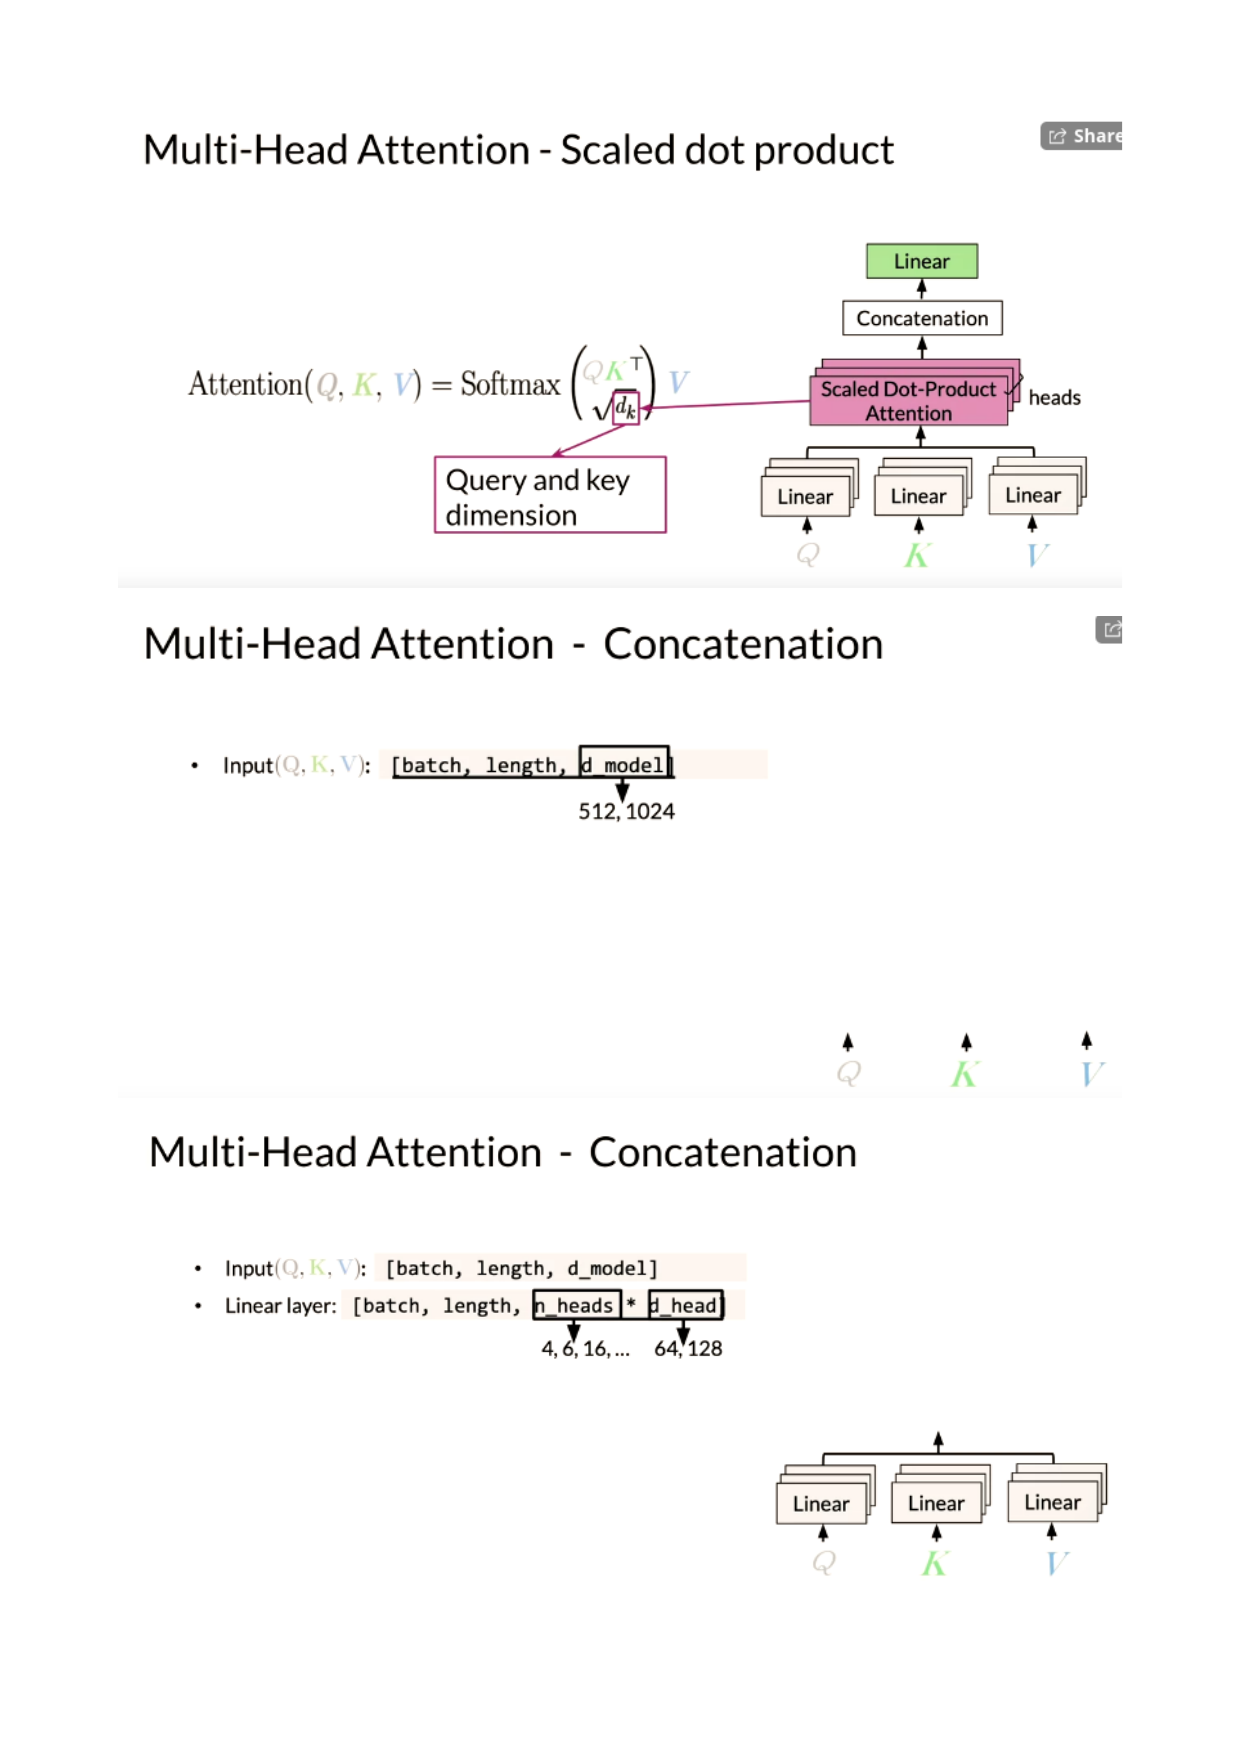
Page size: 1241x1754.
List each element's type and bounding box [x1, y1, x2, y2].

picture [118, 1126, 1123, 1594]
picture [118, 118, 1123, 588]
picture [118, 616, 1123, 1098]
